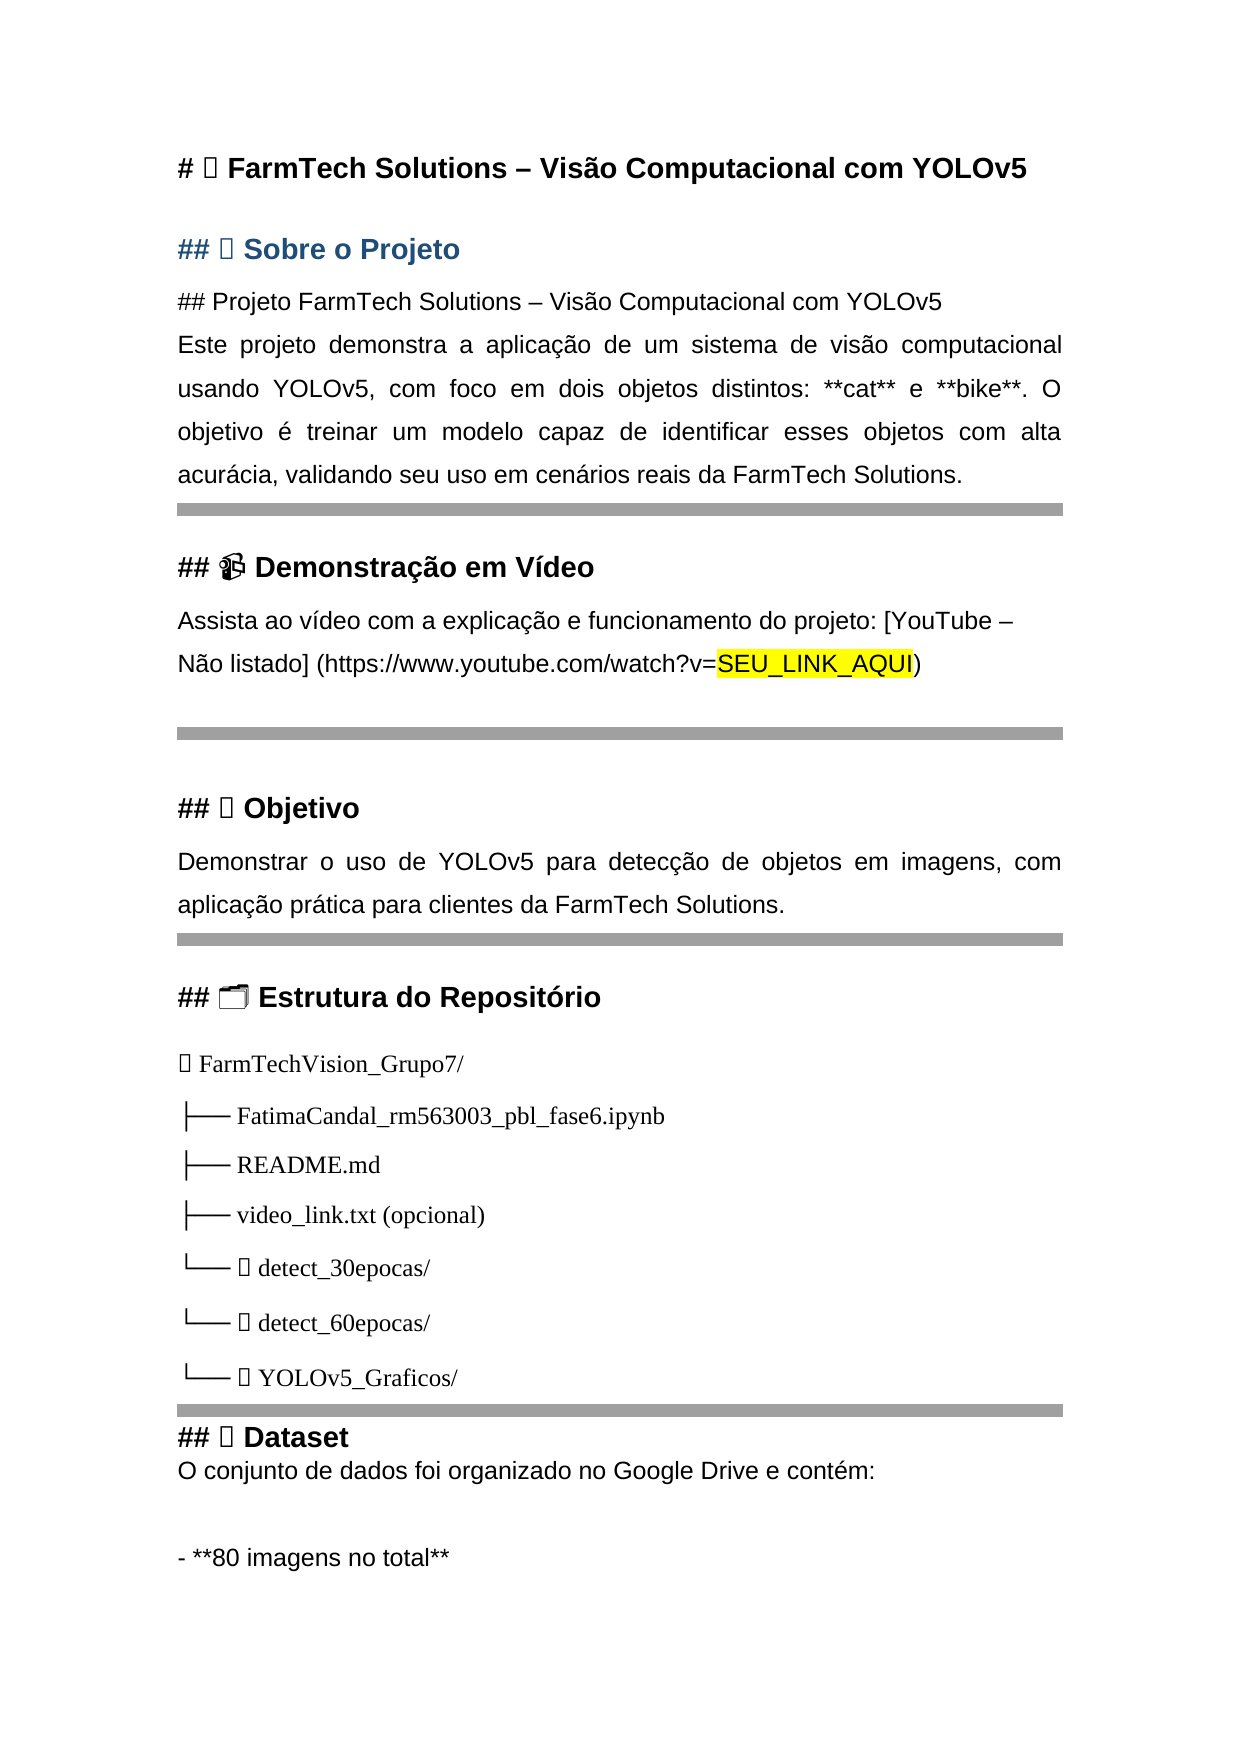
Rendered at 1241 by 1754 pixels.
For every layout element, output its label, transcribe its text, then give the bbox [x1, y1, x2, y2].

text Assista ao vídeo com a explicação e funcionamento do projeto: [YouTube – Não listado] (https://www.youtube.com/watch?v=SEU_LINK_AQUI) [177, 606, 1063, 678]
text # 🌾 FarmTech Solutions – Visão Computacional com YOLOv5 [177, 148, 1063, 187]
text O conjunto de dados foi organizado no Google Drive e contém: [177, 1456, 1063, 1485]
text Demonstrar o uso de YOLOv5 para detecção de objetos em imagens, com aplicação prática para clientes da FarmTech Solutions. [177, 847, 1063, 918]
text ## 🗂️ Estrutura do Repositório [177, 976, 1063, 1016]
text ├── video_link.txt (opcional) [187, 1200, 1063, 1229]
text Este projeto demonstra a aplicação de um sistema de visão computacional usando YOLOv5, com foco em dois objetos distintos: **cat** e **bike**. O objetivo é treinar um modelo capaz de identificar esses objetos com alta acurácia, validando seu uso em cenários reais da FarmTech Solutions. [177, 331, 1063, 489]
text ## 📌 Objetivo [177, 787, 1063, 827]
text └── 📂 detect_30epocas/ [177, 1250, 1063, 1284]
text 📁 FarmTechVision_Grupo7/ [177, 1046, 1063, 1080]
text ## 📂 Dataset [177, 1417, 1063, 1456]
text ## Projeto FarmTech Solutions – Visão Computacional com YOLOv5 [177, 287, 1063, 316]
text - **80 imagens no total** [177, 1542, 1063, 1571]
text └── 📂 detect_60epocas/ [177, 1304, 1063, 1339]
text ├── README.md [187, 1151, 1063, 1179]
subtitle ## 📁 Sobre o Projeto [177, 228, 1063, 268]
text ├── FatimaCandal_rm563003_pbl_fase6.ipynb [187, 1101, 1063, 1130]
text ## 📹 Demonstração em Vídeo [177, 546, 1063, 586]
text └── 📂 YOLOv5_Graficos/ [177, 1359, 1063, 1393]
